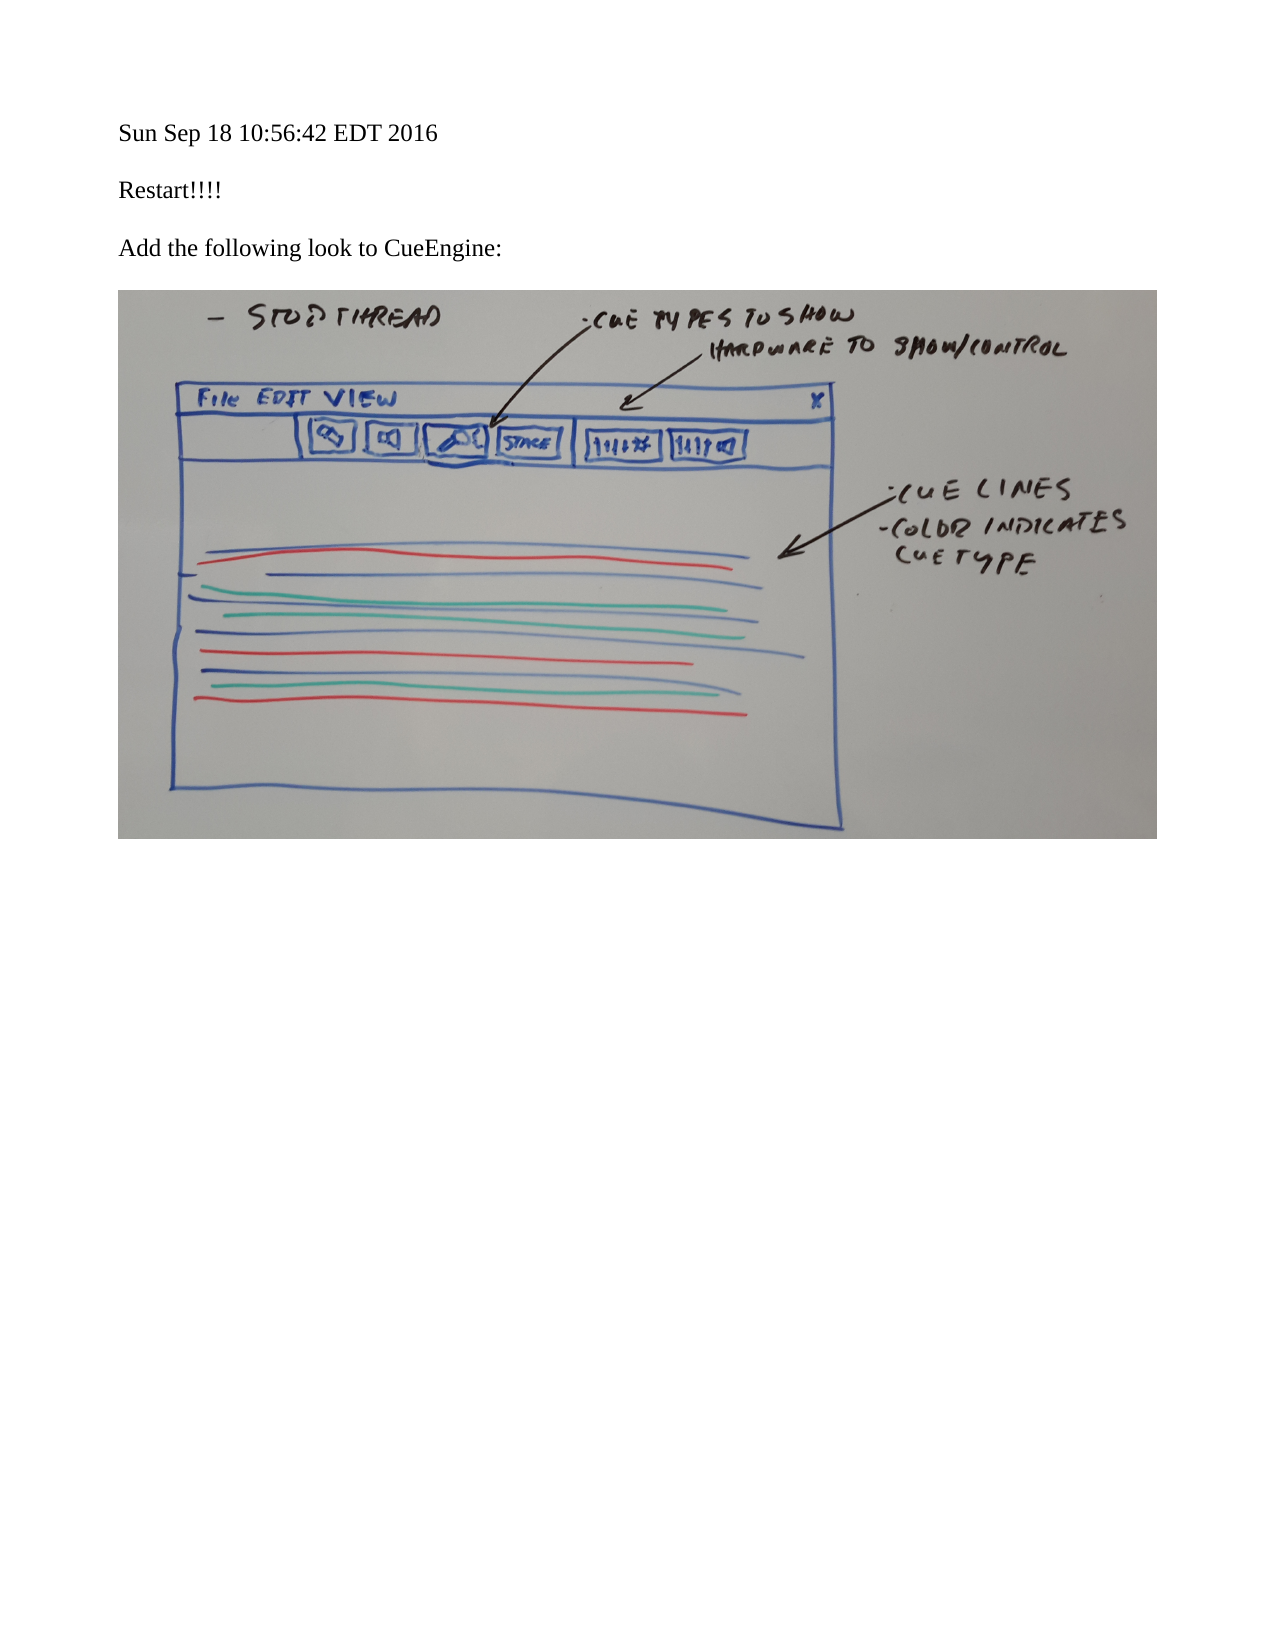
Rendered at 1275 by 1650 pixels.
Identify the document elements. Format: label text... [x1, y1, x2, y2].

text Sun Sep 18 10:56:42 EDT 2016 [118, 118, 1157, 147]
text Restart!!!! [118, 176, 1157, 204]
picture [118, 290, 1157, 839]
text Add the following look to CueEngine: [118, 233, 1157, 262]
